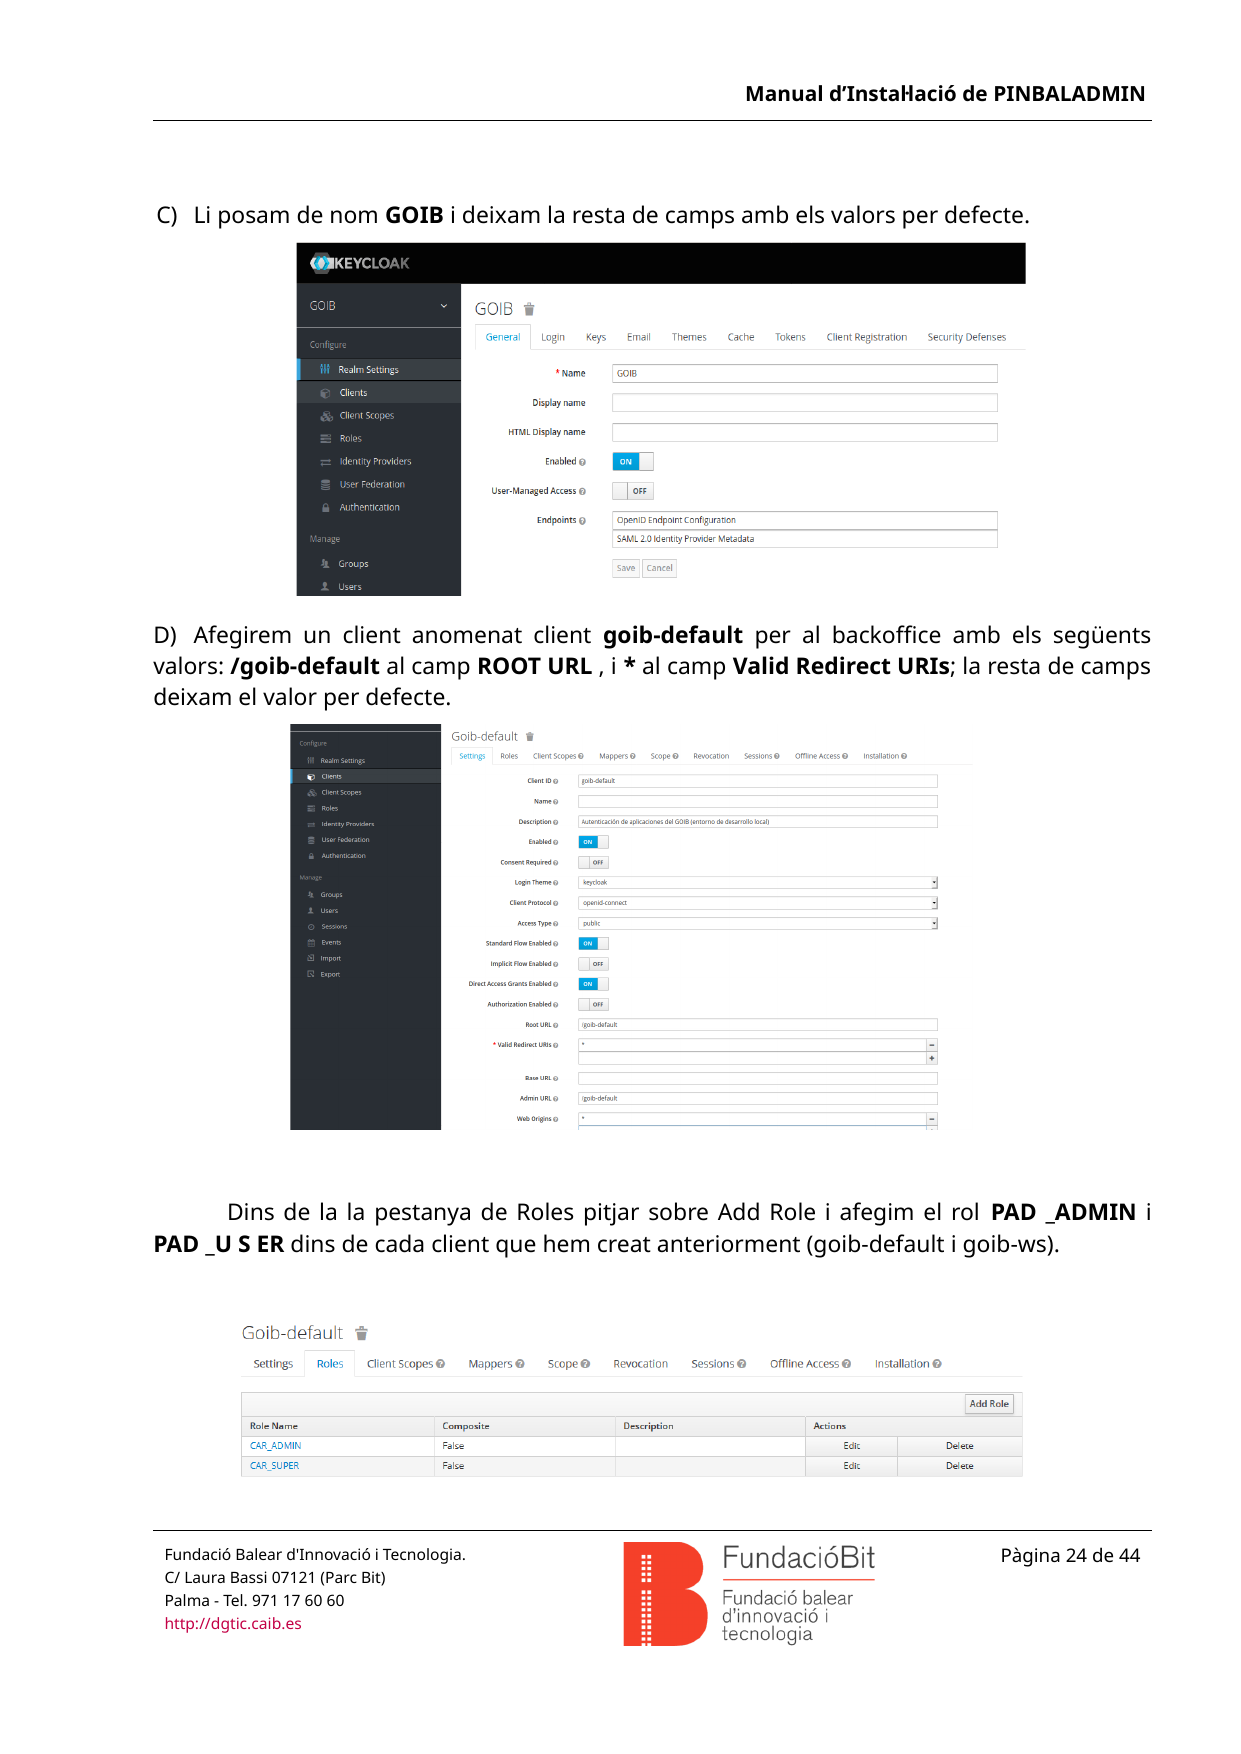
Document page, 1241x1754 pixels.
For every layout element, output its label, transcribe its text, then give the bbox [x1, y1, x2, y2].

list Li posam de nom GOIB i deixam la resta de camps amb els valors per defecte. [156, 199, 1152, 231]
picture [623, 1542, 875, 1646]
picture [296, 242, 1026, 596]
list Afegirem un client anomenat client goib-default per al backoffice amb els següents valors: /goib-default al camp ROOT URL , i * al camp Valid Redirect URIs; la resta de camps deixam el valor per defecte. [153, 619, 1152, 713]
list Dins de la la pestanya de Roles pitjar sobre Add Role i afegim el rol PAD _ADMIN i PAD _U S ER dins de cada client que hem creat anteriorment (goib-default i goib-ws). [153, 1196, 1152, 1259]
picture [290, 724, 973, 1130]
picture [232, 1313, 1032, 1493]
